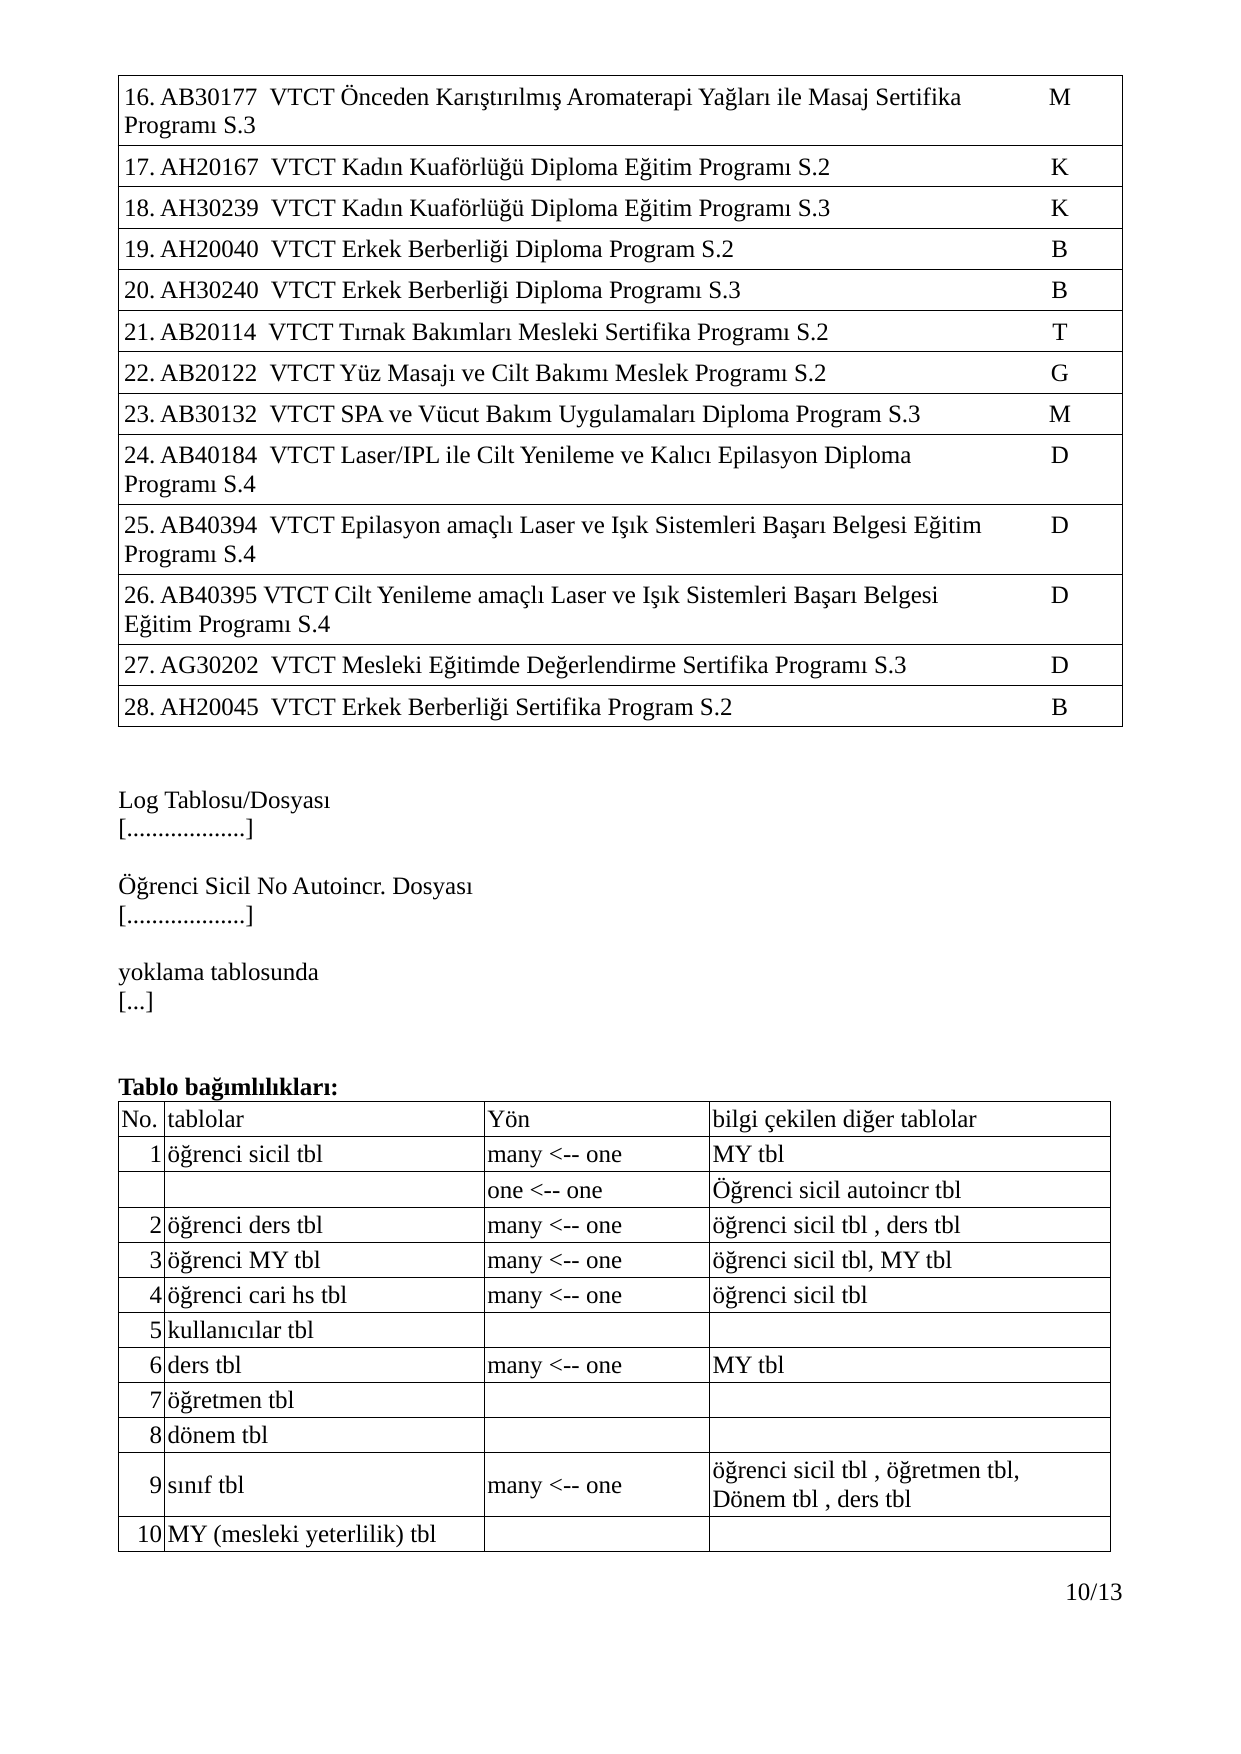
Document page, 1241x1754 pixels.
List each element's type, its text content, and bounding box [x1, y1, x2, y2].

table_cell B [997, 686, 1122, 726]
table_cell [710, 1313, 1110, 1347]
table_cell öğretmen tbl [165, 1383, 484, 1417]
table_cell 6 [119, 1348, 164, 1382]
text Tablo bağımlılıkları: [118, 1072, 1122, 1101]
table_cell dönem tbl [165, 1418, 484, 1452]
table_cell K [997, 187, 1122, 227]
table_cell [485, 1517, 709, 1551]
table_cell 22. AB20122 VTCT Yüz Masajı ve Cilt Bakımı Meslek Programı S.2 [119, 352, 997, 392]
table_cell 24. AB40184 VTCT Laser/IPL ile Cilt Yenileme ve Kalıcı Epilasyon Diploma Programı S.4 [119, 435, 997, 504]
table_cell many <-- one [485, 1208, 709, 1241]
table_cell M [997, 394, 1122, 434]
table_cell M [997, 76, 1122, 145]
text Öğrenci Sicil No Autoincr. Dosyası [118, 871, 1122, 900]
table_cell 28. AH20045 VTCT Erkek Berberliği Sertifika Program S.2 [119, 686, 997, 726]
text yoklama tablosunda [118, 957, 1122, 986]
text [...] [118, 986, 1122, 1015]
table_cell 10 [119, 1517, 164, 1551]
table_cell öğrenci sicil tbl , öğretmen tbl, Dönem tbl , ders tbl [710, 1453, 1110, 1516]
table_cell 16. AB30177 VTCT Önceden Karıştırılmış Aromaterapi Yağları ile Masaj Sertifika Programı S.3 [119, 76, 997, 145]
table_cell many <-- one [485, 1243, 709, 1277]
table_cell 26. AB40395 VTCT Cilt Yenileme amaçlı Laser ve Işık Sistemleri Başarı Belgesi Eğitim Programı S.4 [119, 575, 997, 644]
table_cell 21. AB20114 VTCT Tırnak Bakımları Mesleki Sertifika Programı S.2 [119, 311, 997, 351]
table_cell sınıf tbl [165, 1453, 484, 1516]
table_cell [710, 1383, 1110, 1417]
text [...................] [118, 813, 1122, 842]
table_cell D [997, 575, 1122, 644]
table_cell öğrenci sicil tbl , ders tbl [710, 1208, 1110, 1241]
table_cell B [997, 229, 1122, 269]
table_cell MY tbl [710, 1137, 1110, 1171]
text Log Tablosu/Dosyası [118, 785, 1122, 813]
table_cell Öğrenci sicil autoincr tbl [710, 1172, 1110, 1206]
table_cell kullanıcılar tbl [165, 1313, 484, 1347]
table_cell öğrenci cari hs tbl [165, 1278, 484, 1312]
table_cell öğrenci MY tbl [165, 1243, 484, 1277]
table_header No. [119, 1102, 164, 1136]
table_cell many <-- one [485, 1278, 709, 1312]
table_cell 19. AH20040 VTCT Erkek Berberliği Diploma Program S.2 [119, 229, 997, 269]
table_cell 4 [119, 1278, 164, 1312]
table_cell 2 [119, 1208, 164, 1241]
table_cell many <-- one [485, 1137, 709, 1171]
table_cell 7 [119, 1383, 164, 1417]
table_cell MY tbl [710, 1348, 1110, 1382]
table_cell D [997, 645, 1122, 685]
table_cell 8 [119, 1418, 164, 1452]
table_cell öğrenci sicil tbl [165, 1137, 484, 1171]
table_header tablolar [165, 1102, 484, 1136]
table_cell ders tbl [165, 1348, 484, 1382]
table_cell 18. AH30239 VTCT Kadın Kuaförlüğü Diploma Eğitim Programı S.3 [119, 187, 997, 227]
table_cell öğrenci ders tbl [165, 1208, 484, 1241]
table_cell many <-- one [485, 1453, 709, 1516]
table_cell D [997, 435, 1122, 504]
table_cell [119, 1172, 164, 1206]
text [...................] [118, 900, 1122, 928]
table_cell [485, 1383, 709, 1417]
table_cell D [997, 505, 1122, 574]
table_cell 17. AH20167 VTCT Kadın Kuaförlüğü Diploma Eğitim Programı S.2 [119, 146, 997, 186]
table_cell K [997, 146, 1122, 186]
table_cell öğrenci sicil tbl [710, 1278, 1110, 1312]
table_cell many <-- one [485, 1348, 709, 1382]
table_cell 9 [119, 1453, 164, 1516]
table_header Yön [485, 1102, 709, 1136]
table_cell [165, 1172, 484, 1206]
table_cell 1 [119, 1137, 164, 1171]
table_header bilgi çekilen diğer tablolar [710, 1102, 1110, 1136]
table_cell G [997, 352, 1122, 392]
table_cell 20. AH30240 VTCT Erkek Berberliği Diploma Programı S.3 [119, 270, 997, 310]
table_cell 3 [119, 1243, 164, 1277]
table_cell one <-- one [485, 1172, 709, 1206]
table_cell B [997, 270, 1122, 310]
table_cell [710, 1517, 1110, 1551]
table_cell 5 [119, 1313, 164, 1347]
table_cell [485, 1418, 709, 1452]
table_cell [710, 1418, 1110, 1452]
table_cell 25. AB40394 VTCT Epilasyon amaçlı Laser ve Işık Sistemleri Başarı Belgesi Eğitim Programı S.4 [119, 505, 997, 574]
table_cell öğrenci sicil tbl, MY tbl [710, 1243, 1110, 1277]
table_cell 27. AG30202 VTCT Mesleki Eğitimde Değerlendirme Sertifika Programı S.3 [119, 645, 997, 685]
table_cell 23. AB30132 VTCT SPA ve Vücut Bakım Uygulamaları Diploma Program S.3 [119, 394, 997, 434]
table_cell [485, 1313, 709, 1347]
table_cell T [997, 311, 1122, 351]
table_cell MY (mesleki yeterlilik) tbl [165, 1517, 484, 1551]
